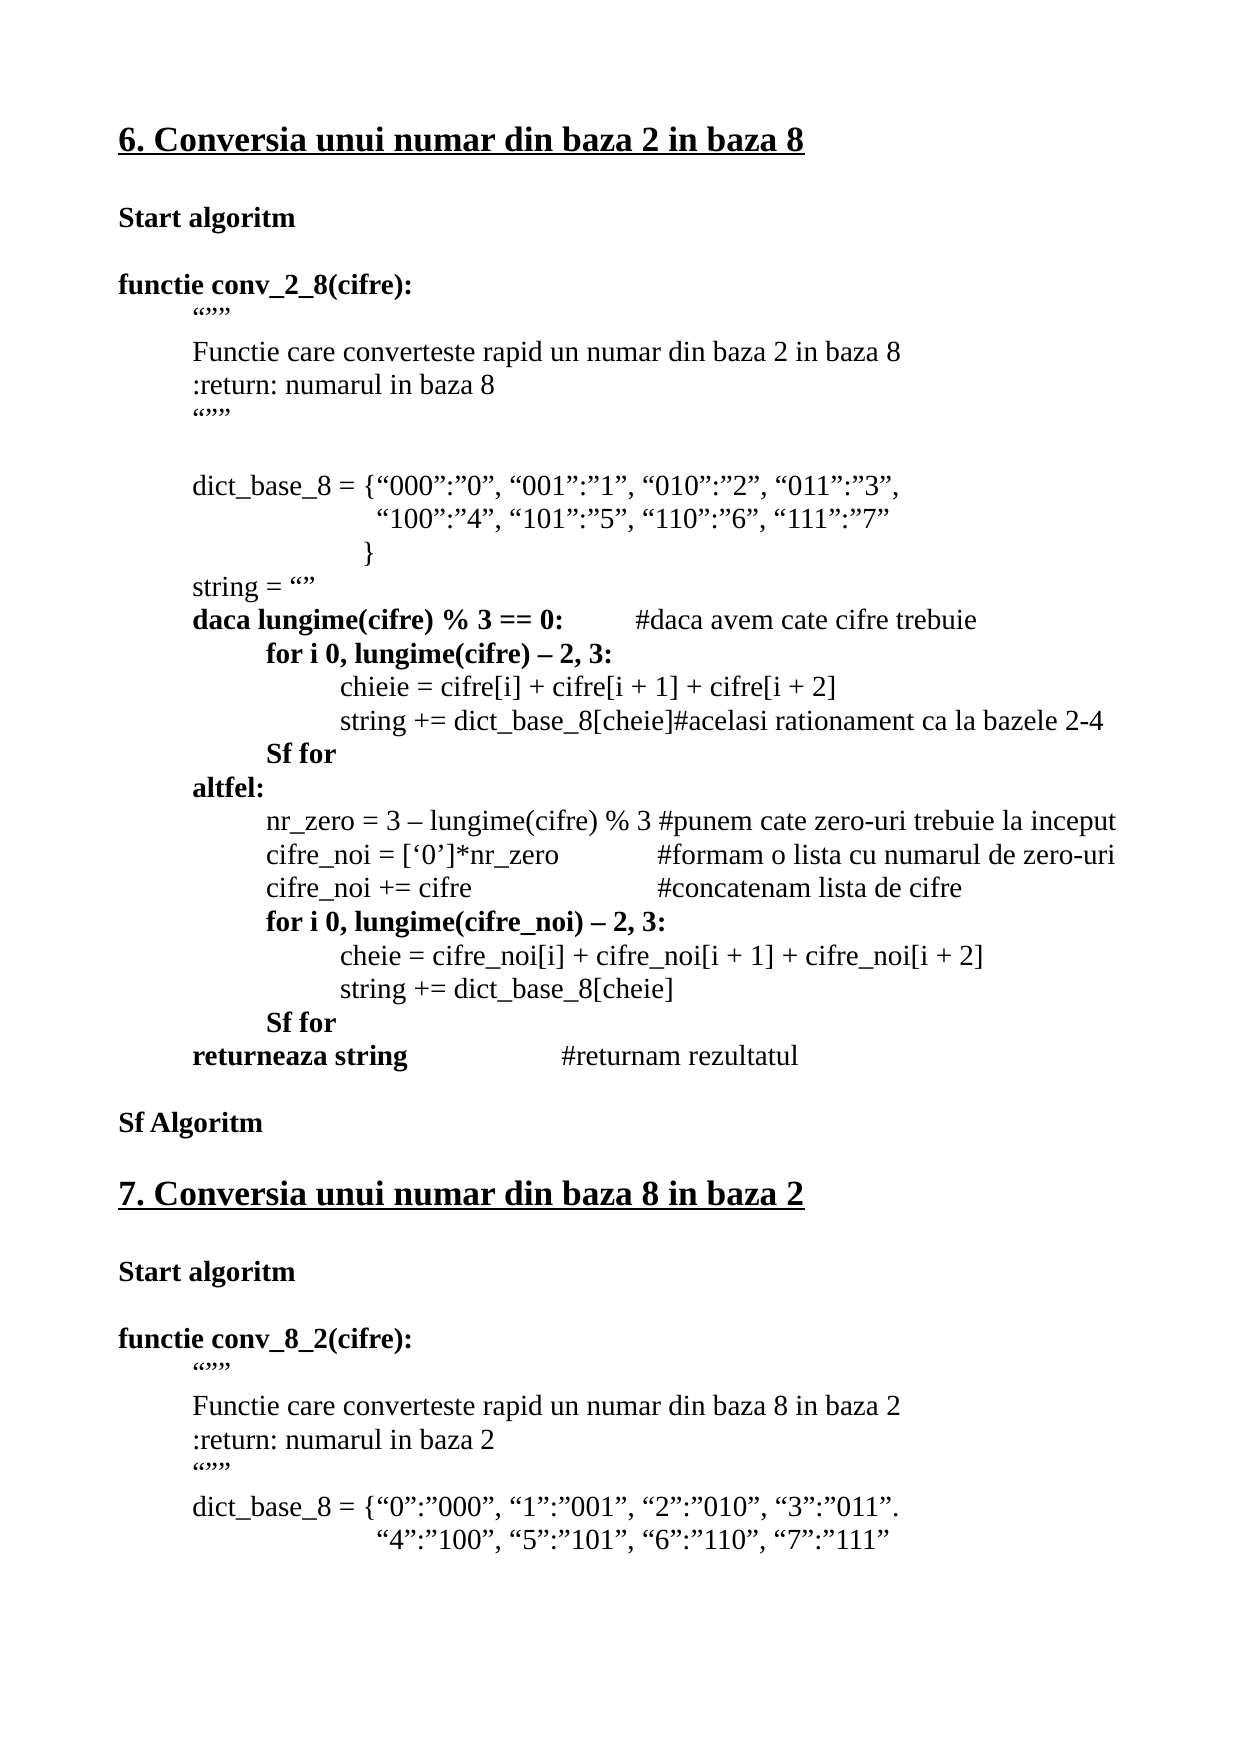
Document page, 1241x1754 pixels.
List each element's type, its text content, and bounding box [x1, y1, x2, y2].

text 6. Conversia unui numar din baza 2 in baza 8 [118, 118, 1122, 159]
text “100”:”4”, “101”:”5”, “110”:”6”, “111”:”7” [118, 502, 1122, 535]
text cifre_noi = [‘0’]*nr_zero #formam o lista cu numarul de zero-uri [118, 837, 1122, 871]
text string += dict_base_8[cheie]#acelasi rationament ca la bazele 2-4 [118, 703, 1122, 736]
text chieie = cifre[i] + cifre[i + 1] + cifre[i + 2] [118, 669, 1122, 703]
text Sf for [118, 736, 1122, 770]
text 7. Conversia unui numar din baza 8 in baza 2 [118, 1172, 1122, 1213]
text :return: numarul in baza 2 [118, 1422, 1122, 1455]
text dict_base_8 = {“000”:”0”, “001”:”1”, “010”:”2”, “011”:”3”, [118, 468, 1122, 502]
text string = “” [118, 569, 1122, 602]
text cheie = cifre_noi[i] + cifre_noi[i + 1] + cifre_noi[i + 2] [118, 938, 1122, 971]
text for i 0, lungime(cifre) – 2, 3: [118, 636, 1122, 669]
text daca lungime(cifre) % 3 == 0: #daca avem cate cifre trebuie [118, 602, 1122, 636]
text Functie care converteste rapid un numar din baza 2 in baza 8 [118, 334, 1122, 367]
text “”” [118, 1455, 1122, 1489]
text Start algoritm [118, 200, 1122, 233]
text cifre_noi += cifre #concatenam lista de cifre [118, 871, 1122, 904]
text altfel: [118, 770, 1122, 803]
text for i 0, lungime(cifre_noi) – 2, 3: [118, 904, 1122, 938]
text returneaza string #returnam rezultatul [118, 1038, 1122, 1072]
text functie conv_2_8(cifre): [118, 267, 1122, 300]
text “”” [118, 300, 1122, 334]
text functie conv_8_2(cifre): [118, 1321, 1122, 1355]
text Sf for [118, 1005, 1122, 1038]
text dict_base_8 = {“0”:”000”, “1”:”001”, “2”:”010”, “3”:”011”. [118, 1489, 1122, 1522]
text Start algoritm [118, 1254, 1122, 1288]
text Functie care converteste rapid un numar din baza 8 in baza 2 [118, 1388, 1122, 1422]
text :return: numarul in baza 8 [118, 367, 1122, 401]
text “”” [118, 1355, 1122, 1388]
text nr_zero = 3 – lungime(cifre) % 3 #punem cate zero-uri trebuie la inceput [118, 803, 1122, 837]
text Sf Algoritm [118, 1105, 1122, 1139]
text “4”:”100”, “5”:”101”, “6”:”110”, “7”:”111” [118, 1522, 1122, 1556]
text “”” [118, 401, 1122, 434]
text string += dict_base_8[cheie] [118, 971, 1122, 1005]
text } [118, 535, 1122, 569]
